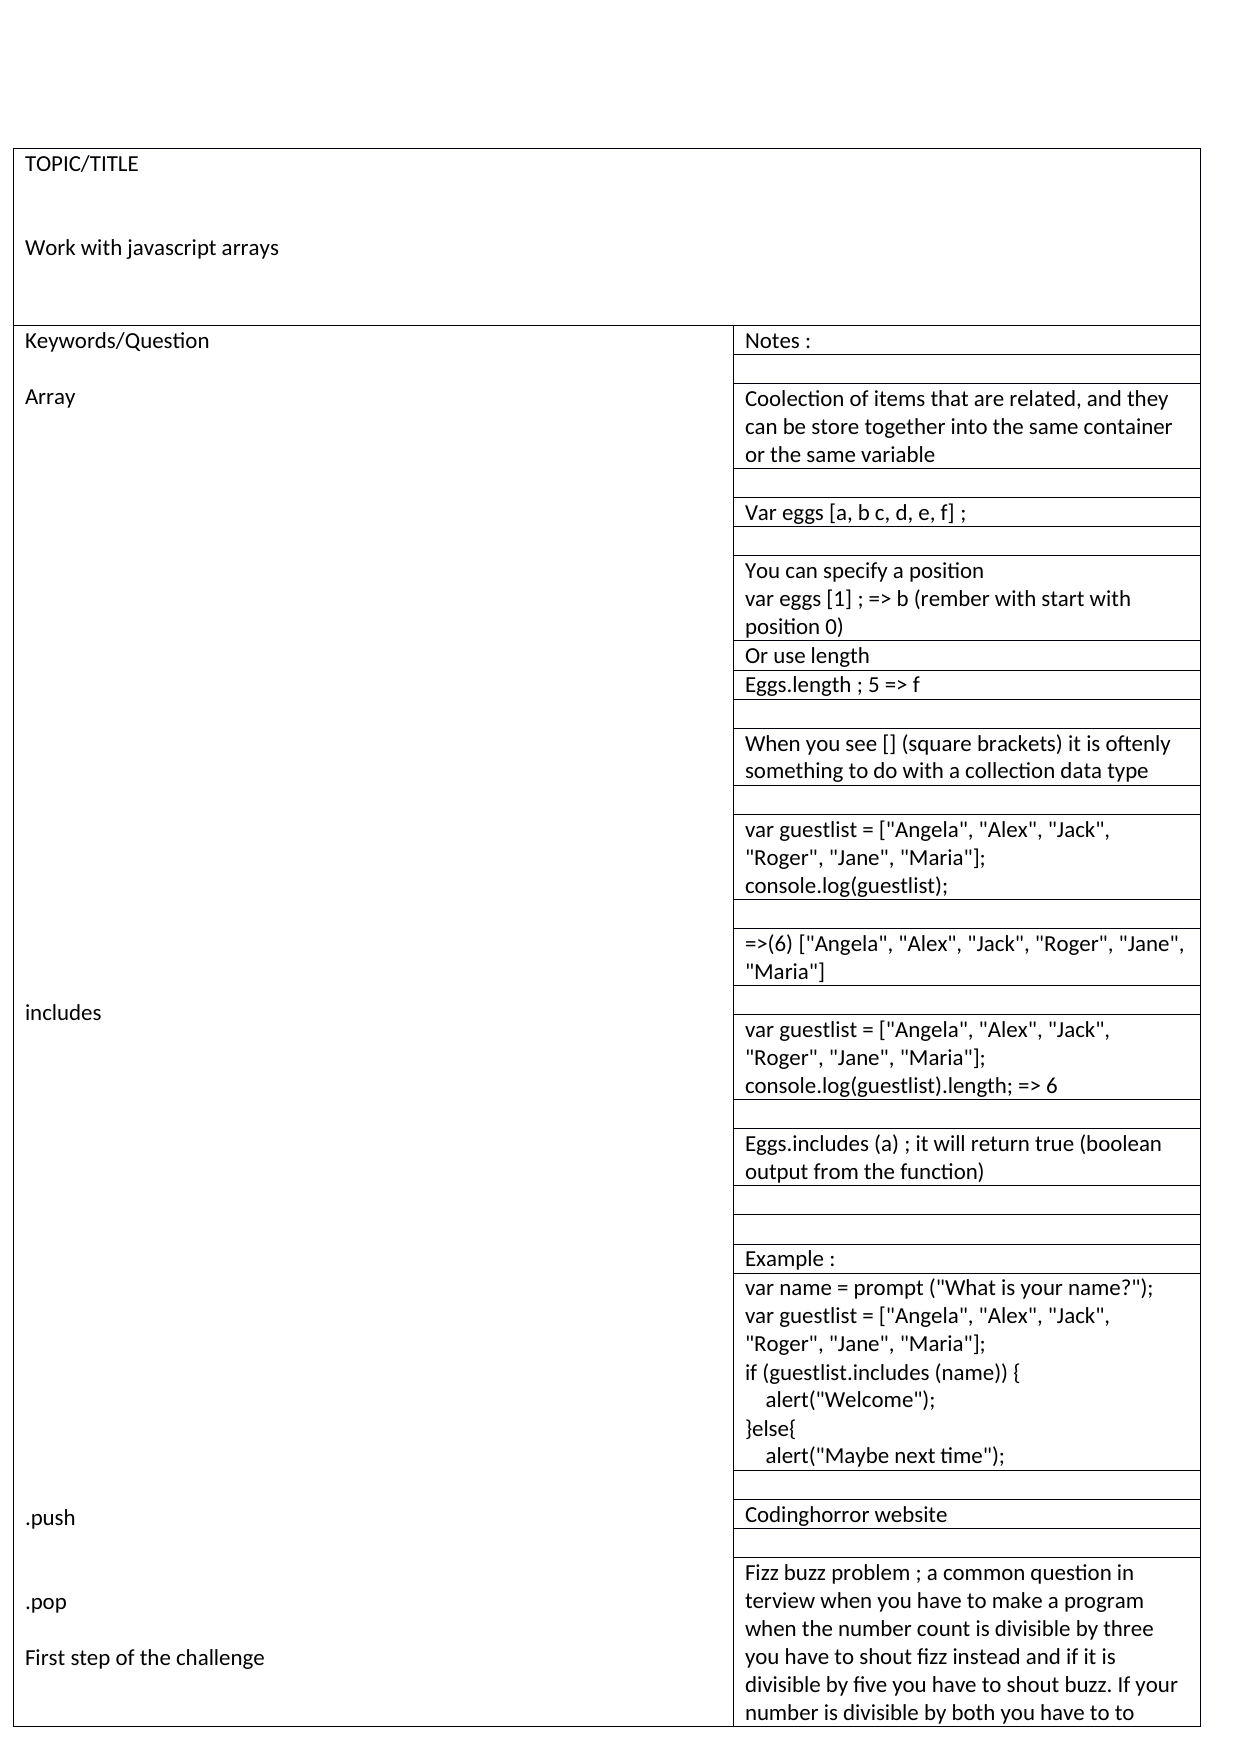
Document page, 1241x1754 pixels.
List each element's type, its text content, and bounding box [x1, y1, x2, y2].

table_cell You can specify a position var eggs [1] ; => b (rember with start with position 0) [734, 556, 1200, 640]
table_cell Example : [734, 1245, 1200, 1272]
table_cell Fizz buzz problem ; a common question in terview when you have to make a program when the number count is divisible by three you have to shout fizz instead and if it is divisible by five you have to shout buzz. If your number is divisible by both you have to to [734, 1558, 1200, 1726]
table_cell var guestlist = ["Angela", "Alex", "Jack", "Roger", "Jane", "Maria"]; console.log(guestlist).length; => 6 [734, 1015, 1200, 1099]
table_cell Var eggs [a, b c, d, e, f] ; [734, 498, 1200, 526]
table_cell [734, 986, 1200, 1014]
table_cell Coolection of items that are related, and they can be store together into the same container or the same variable [734, 384, 1200, 468]
table_cell [734, 1186, 1200, 1214]
table_cell Eggs.includes (a) ; it will return true (boolean output from the function) [734, 1129, 1200, 1185]
table_cell =>(6) ["Angela", "Alex", "Jack", "Roger", "Jane", "Maria"] [734, 929, 1200, 985]
table_cell [734, 1471, 1200, 1499]
table_cell var guestlist = ["Angela", "Alex", "Jack", "Roger", "Jane", "Maria"]; console.log(guestlist); [734, 815, 1200, 899]
table_cell [734, 355, 1200, 383]
table_cell [734, 900, 1200, 928]
table_cell When you see [] (square brackets) it is oftenly something to do with a collection data type [734, 729, 1200, 785]
table_cell [734, 700, 1200, 728]
table_cell [734, 1529, 1200, 1557]
table_cell Codinghorror website [734, 1500, 1200, 1528]
table_cell [734, 527, 1200, 555]
table_cell var name = prompt ("What is your name?"); var guestlist = ["Angela", "Alex", "Jack", "Roger", "Jane", "Maria"]; if (guestlist.includes (name)) { alert("Welcome"); }else{ alert("Maybe next time"); [734, 1274, 1200, 1470]
table_cell Notes : [734, 326, 1200, 354]
table_cell [734, 1215, 1200, 1243]
table_header TOPIC/TITLE Work with javascript arrays [14, 149, 1200, 325]
table_cell Keywords/Question Array includes .push .pop First step of the challenge [14, 326, 733, 1726]
table_cell Or use length [734, 641, 1200, 669]
table_cell [734, 786, 1200, 814]
table_cell [734, 469, 1200, 497]
table_cell [734, 1100, 1200, 1128]
table_cell Eggs.length ; 5 => f [734, 671, 1200, 698]
